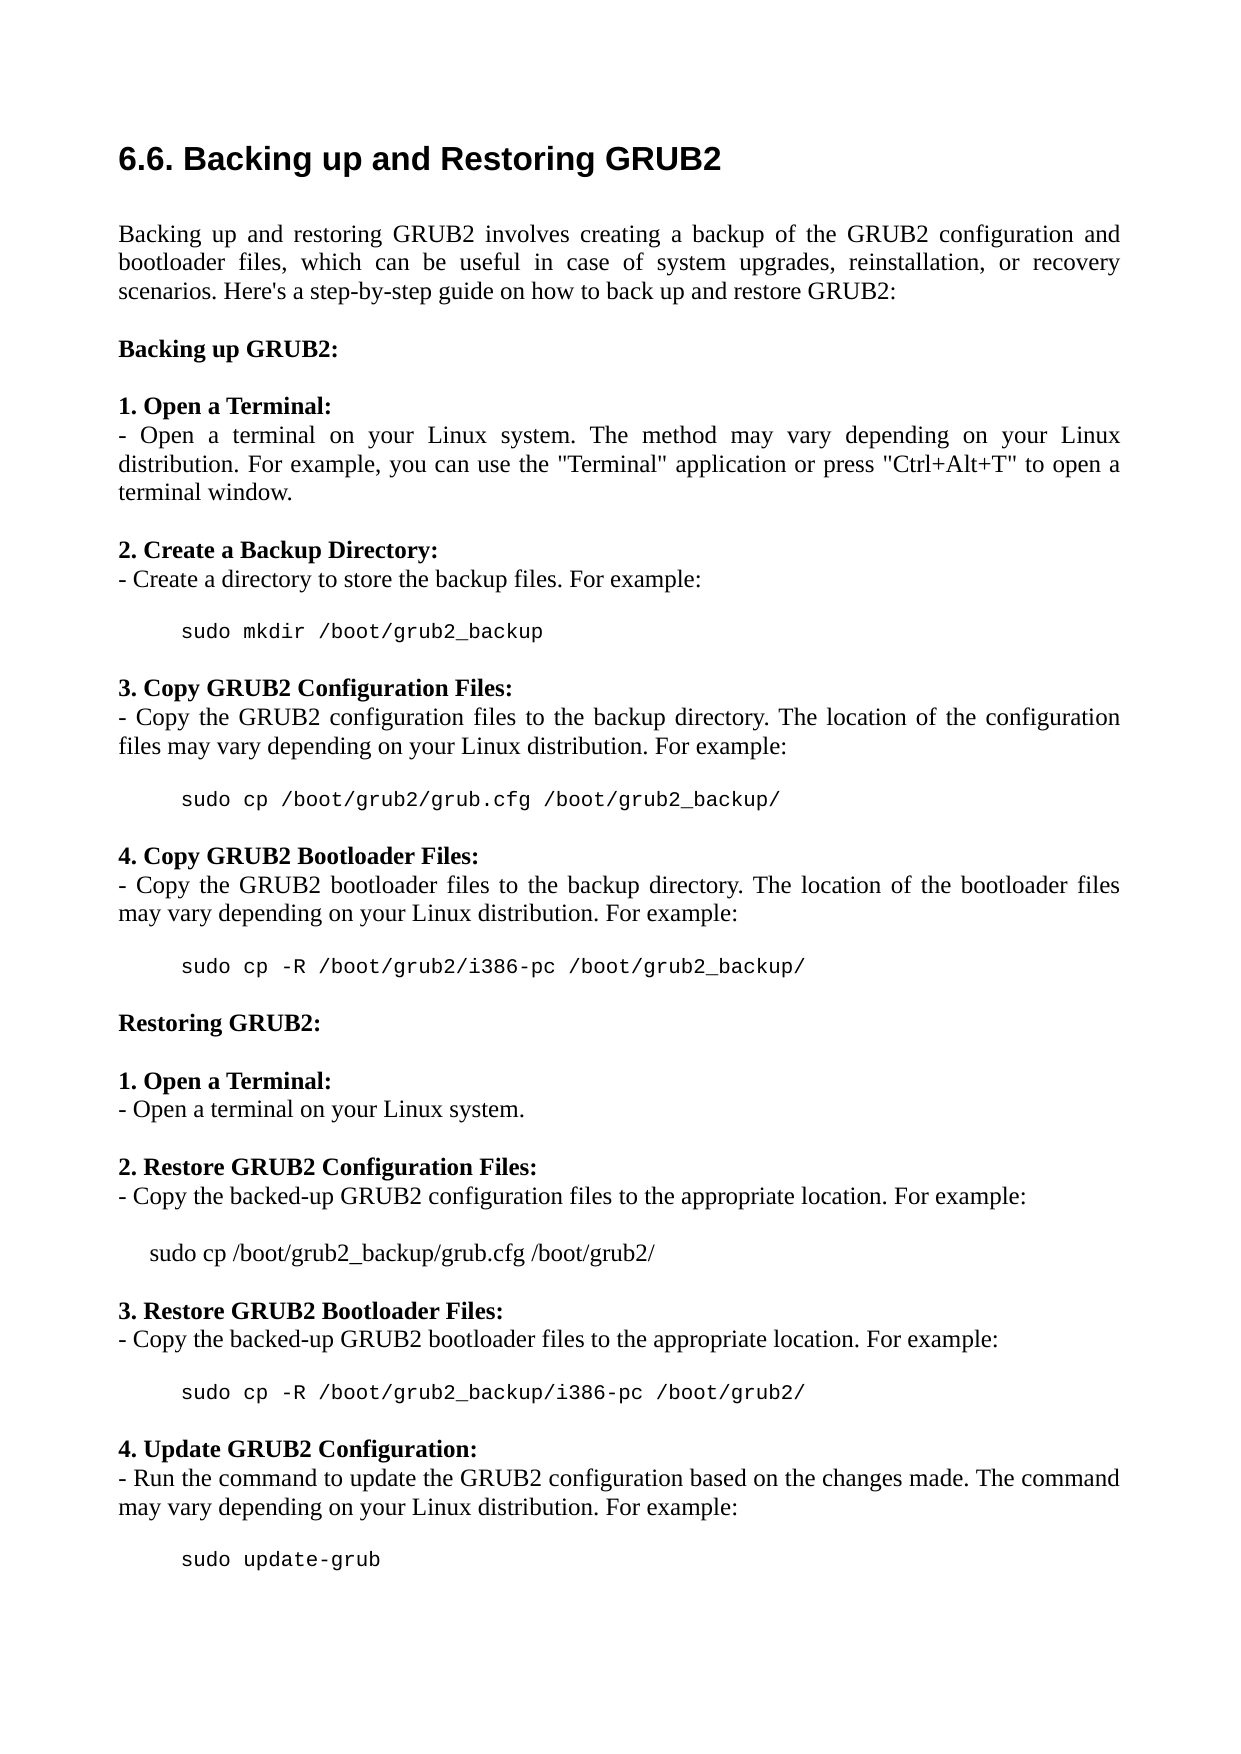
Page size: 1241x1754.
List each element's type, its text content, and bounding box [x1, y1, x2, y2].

text 4. Copy GRUB2 Bootloader Files: [118, 841, 1122, 870]
text 2. Restore GRUB2 Configuration Files: [118, 1152, 1122, 1181]
text 3. Restore GRUB2 Bootloader Files: [118, 1296, 1122, 1324]
text sudo mkdir /boot/grub2_backup [118, 621, 1122, 645]
text - Copy the backed-up GRUB2 configuration files to the appropriate location. For example: [118, 1181, 1122, 1209]
text 1. Open a Terminal: [118, 391, 1122, 420]
text - Open a terminal on your Linux system. [118, 1094, 1122, 1123]
text - Copy the backed-up GRUB2 bootloader files to the appropriate location. For example: [118, 1324, 1122, 1353]
text Backing up GRUB2: [118, 334, 1122, 362]
text 3. Copy GRUB2 Configuration Files: [118, 673, 1122, 702]
text - Open a terminal on your Linux system. The method may vary depending on your Linux distribution. For example, you can use the "Terminal" application or press "Ctrl+Alt+T" to open a terminal window. [118, 420, 1122, 506]
text sudo update-grub [118, 1549, 1122, 1573]
text - Copy the GRUB2 configuration files to the backup directory. The location of the configuration files may vary depending on your Linux distribution. For example: [118, 702, 1122, 760]
text - Copy the GRUB2 bootloader files to the backup directory. The location of the bootloader files may vary depending on your Linux distribution. For example: [118, 870, 1122, 927]
text Backing up and restoring GRUB2 involves creating a backup of the GRUB2 configuration and bootloader files, which can be useful in case of system upgrades, reinstallation, or recovery scenarios. Here's a step-by-step guide on how to back up and restore GRUB2: [118, 219, 1122, 305]
text sudo cp /boot/grub2_backup/grub.cfg /boot/grub2/ [118, 1238, 1122, 1267]
text Restoring GRUB2: [118, 1008, 1122, 1037]
text 1. Open a Terminal: [118, 1066, 1122, 1094]
text 4. Update GRUB2 Configuration: [118, 1434, 1122, 1463]
text sudo cp -R /boot/grub2/i386-pc /boot/grub2_backup/ [118, 956, 1122, 979]
text sudo cp -R /boot/grub2_backup/i386-pc /boot/grub2/ [118, 1382, 1122, 1406]
subtitle 6.6. Backing up and Restoring GRUB2 [118, 139, 1122, 177]
text sudo cp /boot/grub2/grub.cfg /boot/grub2_backup/ [118, 788, 1122, 812]
text - Run the command to update the GRUB2 configuration based on the changes made. The command may vary depending on your Linux distribution. For example: [118, 1463, 1122, 1521]
text 2. Create a Backup Directory: [118, 535, 1122, 564]
text - Create a directory to store the backup files. For example: [118, 564, 1122, 592]
